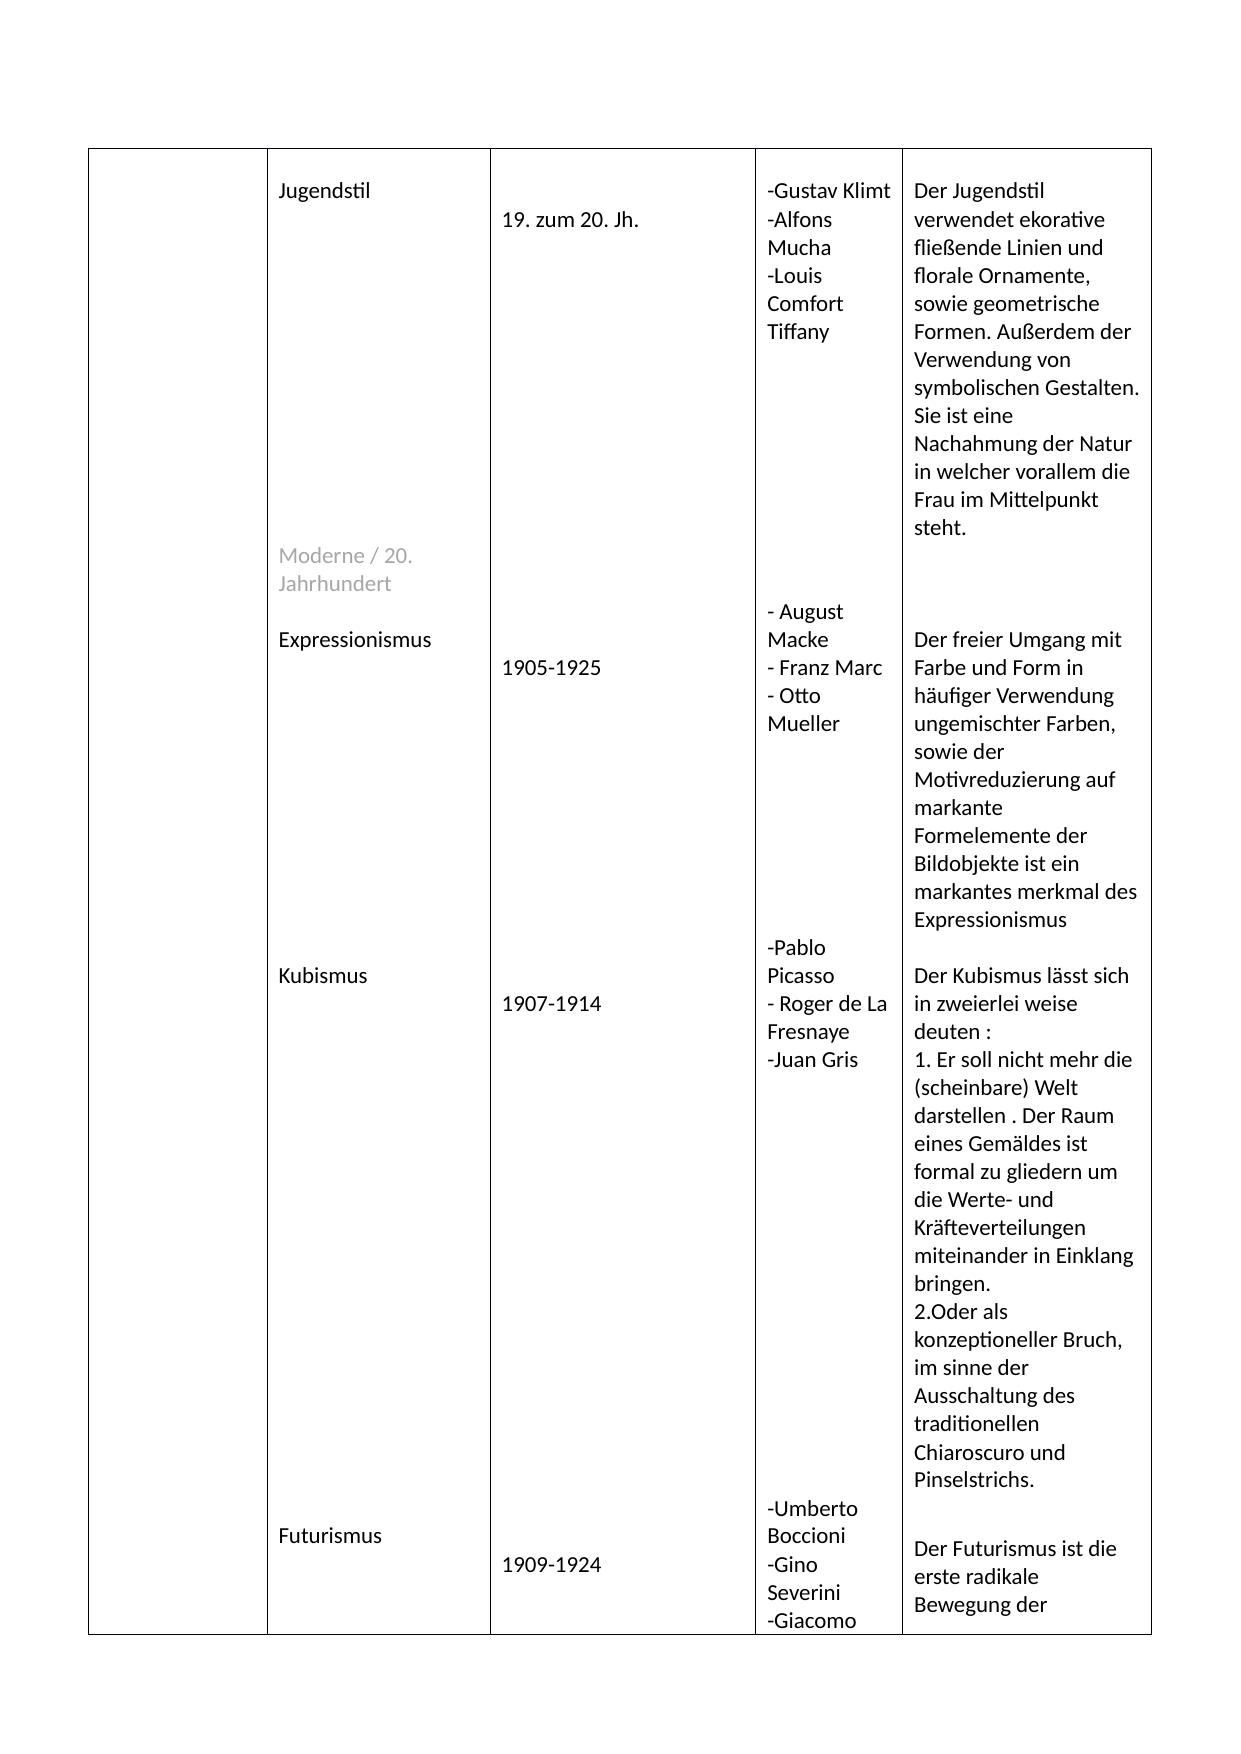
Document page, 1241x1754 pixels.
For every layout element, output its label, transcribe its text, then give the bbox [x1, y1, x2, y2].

table_header -Gustav Klimt -Alfons Mucha -Louis Comfort Tiffany - August Macke - Franz Marc - Otto Mueller -Pablo Picasso - Roger de La Fresnaye -Juan Gris -Umberto Boccioni -Gino Severini -Giacomo [756, 149, 902, 1634]
table_header 19. zum 20. Jh. 1905-1925 1907-1914 1909-1924 [491, 149, 755, 1634]
table_header Jugendstil Moderne / 20. Jahrhundert Expressionismus Kubismus Futurismus [268, 149, 490, 1634]
table_header Der Jugendstil verwendet ekorative fließende Linien und florale Ornamente, sowie geometrische Formen. Außerdem der Verwendung von symbolischen Gestalten. Sie ist eine Nachahmung der Natur in welcher vorallem die Frau im Mittelpunkt steht. Der freier Umgang mit Farbe und Form in häufiger Verwendung ungemischter Farben, sowie der Motivreduzierung auf markante Formelemente der Bildobjekte ist ein markantes merkmal des Expressionismus Der Kubismus lässt sich in zweierlei weise deuten : 1. Er soll nicht mehr die (scheinbare) Welt darstellen . Der Raum eines Gemäldes ist formal zu gliedern um die Werte- und Kräfteverteilungen miteinander in Einklang bringen. 2.Oder als konzeptioneller Bruch, im sinne der Ausschaltung des traditionellen Chiaroscuro und Pinselstrichs. Der Futurismus ist die erste radikale Bewegung der [903, 149, 1151, 1634]
table_header [89, 149, 267, 1634]
